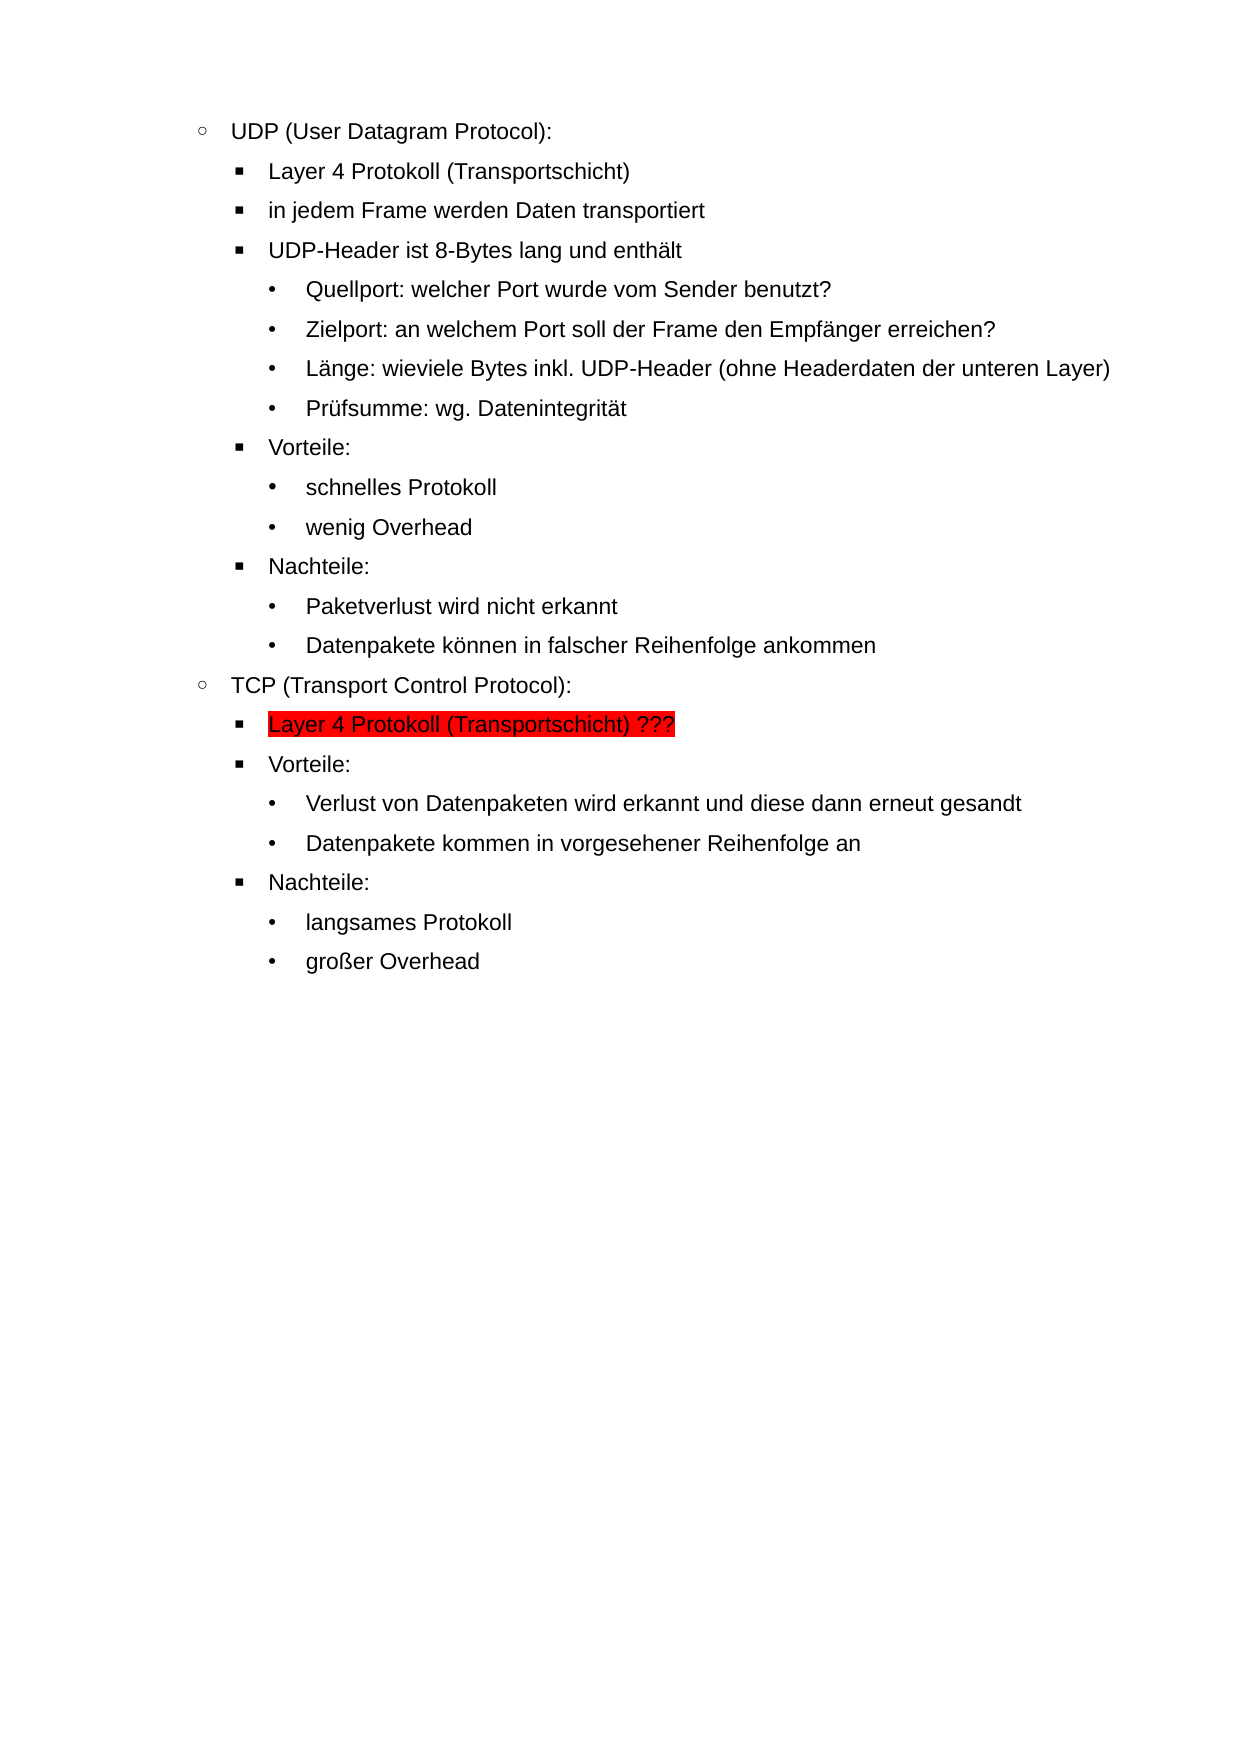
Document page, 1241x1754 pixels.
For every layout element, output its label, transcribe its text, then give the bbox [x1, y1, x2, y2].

list Vorteile: [231, 434, 1122, 460]
list in jedem Frame werden Daten transportiert [231, 197, 1122, 223]
list schnelles Protokoll [268, 473, 1122, 500]
list Nachteile: [231, 553, 1122, 579]
list großer Overhead [268, 948, 1122, 974]
list Layer 4 Protokoll (Transportschicht) [231, 158, 1122, 184]
list TCP (Transport Control Protocol): [193, 672, 1122, 698]
list Verlust von Datenpaketen wird erkannt und diese dann erneut gesandt [268, 790, 1122, 816]
list Datenpakete können in falscher Reihenfolge ankommen [268, 632, 1122, 658]
list Vorteile: [231, 751, 1122, 777]
list langsames Protokoll [268, 908, 1122, 935]
list Zielport: an welchem Port soll der Frame den Empfänger erreichen? [268, 316, 1122, 342]
list Paketverlust wird nicht erkannt [268, 593, 1122, 619]
list UDP-Header ist 8-Bytes lang und enthält [231, 237, 1122, 263]
list UDP (User Datagram Protocol): [193, 118, 1122, 144]
list Quellport: welcher Port wurde vom Sender benutzt? [268, 276, 1122, 302]
list wenig Overhead [268, 514, 1122, 540]
list Prüfsumme: wg. Datenintegrität [268, 394, 1122, 421]
list Layer 4 Protokoll (Transportschicht) ??? [231, 711, 1122, 737]
list Datenpakete kommen in vorgesehener Reihenfolge an [268, 829, 1122, 856]
list Nachteile: [231, 869, 1122, 895]
list Länge: wieviele Bytes inkl. UDP-Header (ohne Headerdaten der unteren Layer) [268, 355, 1122, 381]
